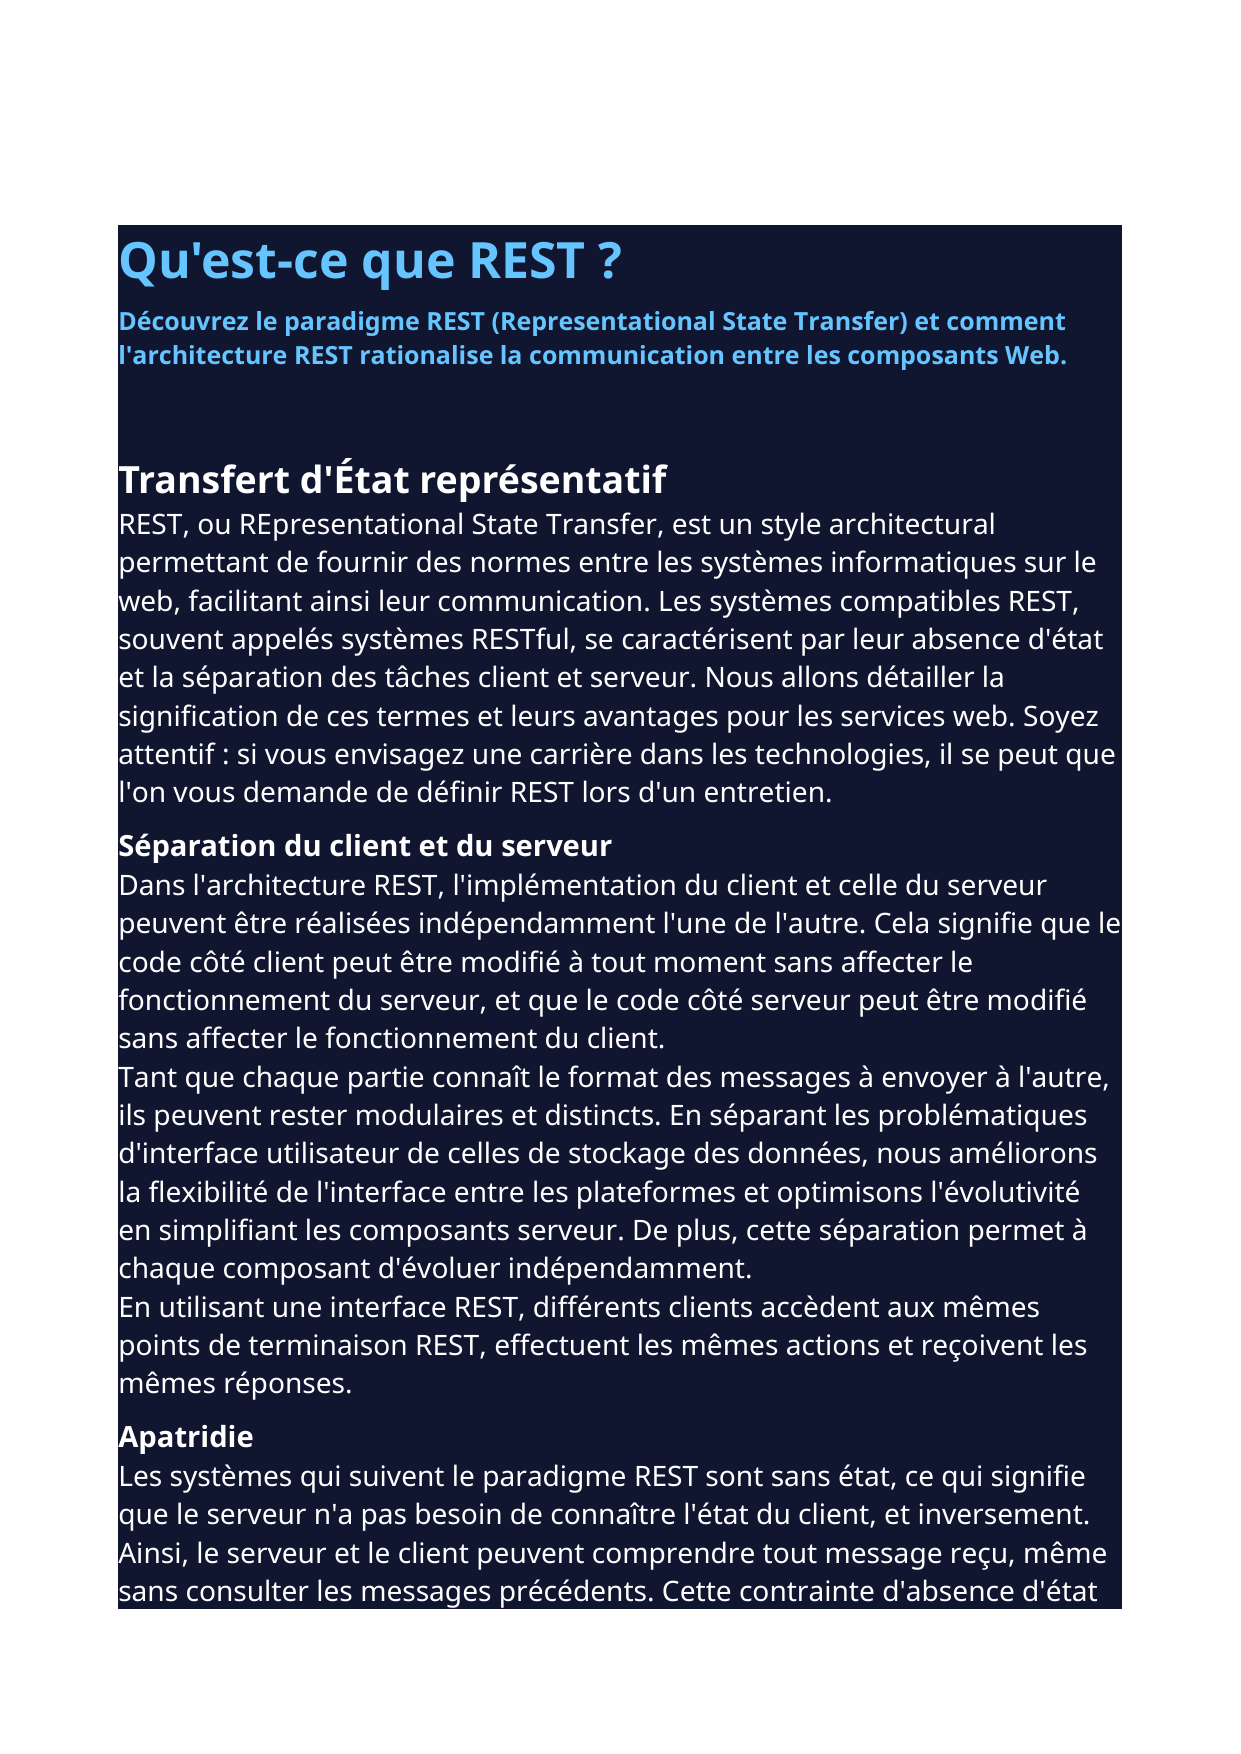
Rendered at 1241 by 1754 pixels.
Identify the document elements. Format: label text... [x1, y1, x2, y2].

subtitle Transfert d'État représentatif [118, 453, 1122, 504]
subtitle Qu'est-ce que REST ? [118, 225, 1122, 293]
text Les systèmes qui suivent le paradigme REST sont sans état, ce qui signifie que le serveur n'a pas besoin de connaître l'état du client, et inversement. Ainsi, le serveur et le client peuvent comprendre tout message reçu, même sans consulter les messages précédents. Cette contrainte d'absence d'état [118, 1456, 1122, 1609]
text Tant que chaque partie connaît le format des messages à envoyer à l'autre, ils peuvent rester modulaires et distincts. En séparant les problématiques d'interface utilisateur de celles de stockage des données, nous améliorons la flexibilité de l'interface entre les plateformes et optimisons l'évolutivité en simplifiant les composants serveur. De plus, cette séparation permet à chaque composant d'évoluer indépendamment. [118, 1057, 1122, 1287]
text En utilisant une interface REST, différents clients accèdent aux mêmes points de terminaison REST, effectuent les mêmes actions et reçoivent les mêmes réponses. [118, 1287, 1122, 1402]
text REST, ou REpresentational State Transfer, est un style architectural permettant de fournir des normes entre les systèmes informatiques sur le web, facilitant ainsi leur communication. Les systèmes compatibles REST, souvent appelés systèmes RESTful, se caractérisent par leur absence d'état et la séparation des tâches client et serveur. Nous allons détailler la signification de ces termes et leurs avantages pour les services web. Soyez attentif : si vous envisagez une carrière dans les technologies, il se peut que l'on vous demande de définir REST lors d'un entretien. [118, 504, 1122, 811]
subtitle Apatridie [118, 1417, 1122, 1456]
subtitle Séparation du client et du serveur [118, 826, 1122, 865]
text Dans l'architecture REST, l'implémentation du client et celle du serveur peuvent être réalisées indépendamment l'une de l'autre. Cela signifie que le code côté client peut être modifié à tout moment sans affecter le fonctionnement du serveur, et que le code côté serveur peut être modifié sans affecter le fonctionnement du client. [118, 865, 1122, 1057]
text Découvrez le paradigme REST (Representational State Transfer) et comment l'architecture REST rationalise la communication entre les composants Web. [118, 304, 1122, 372]
